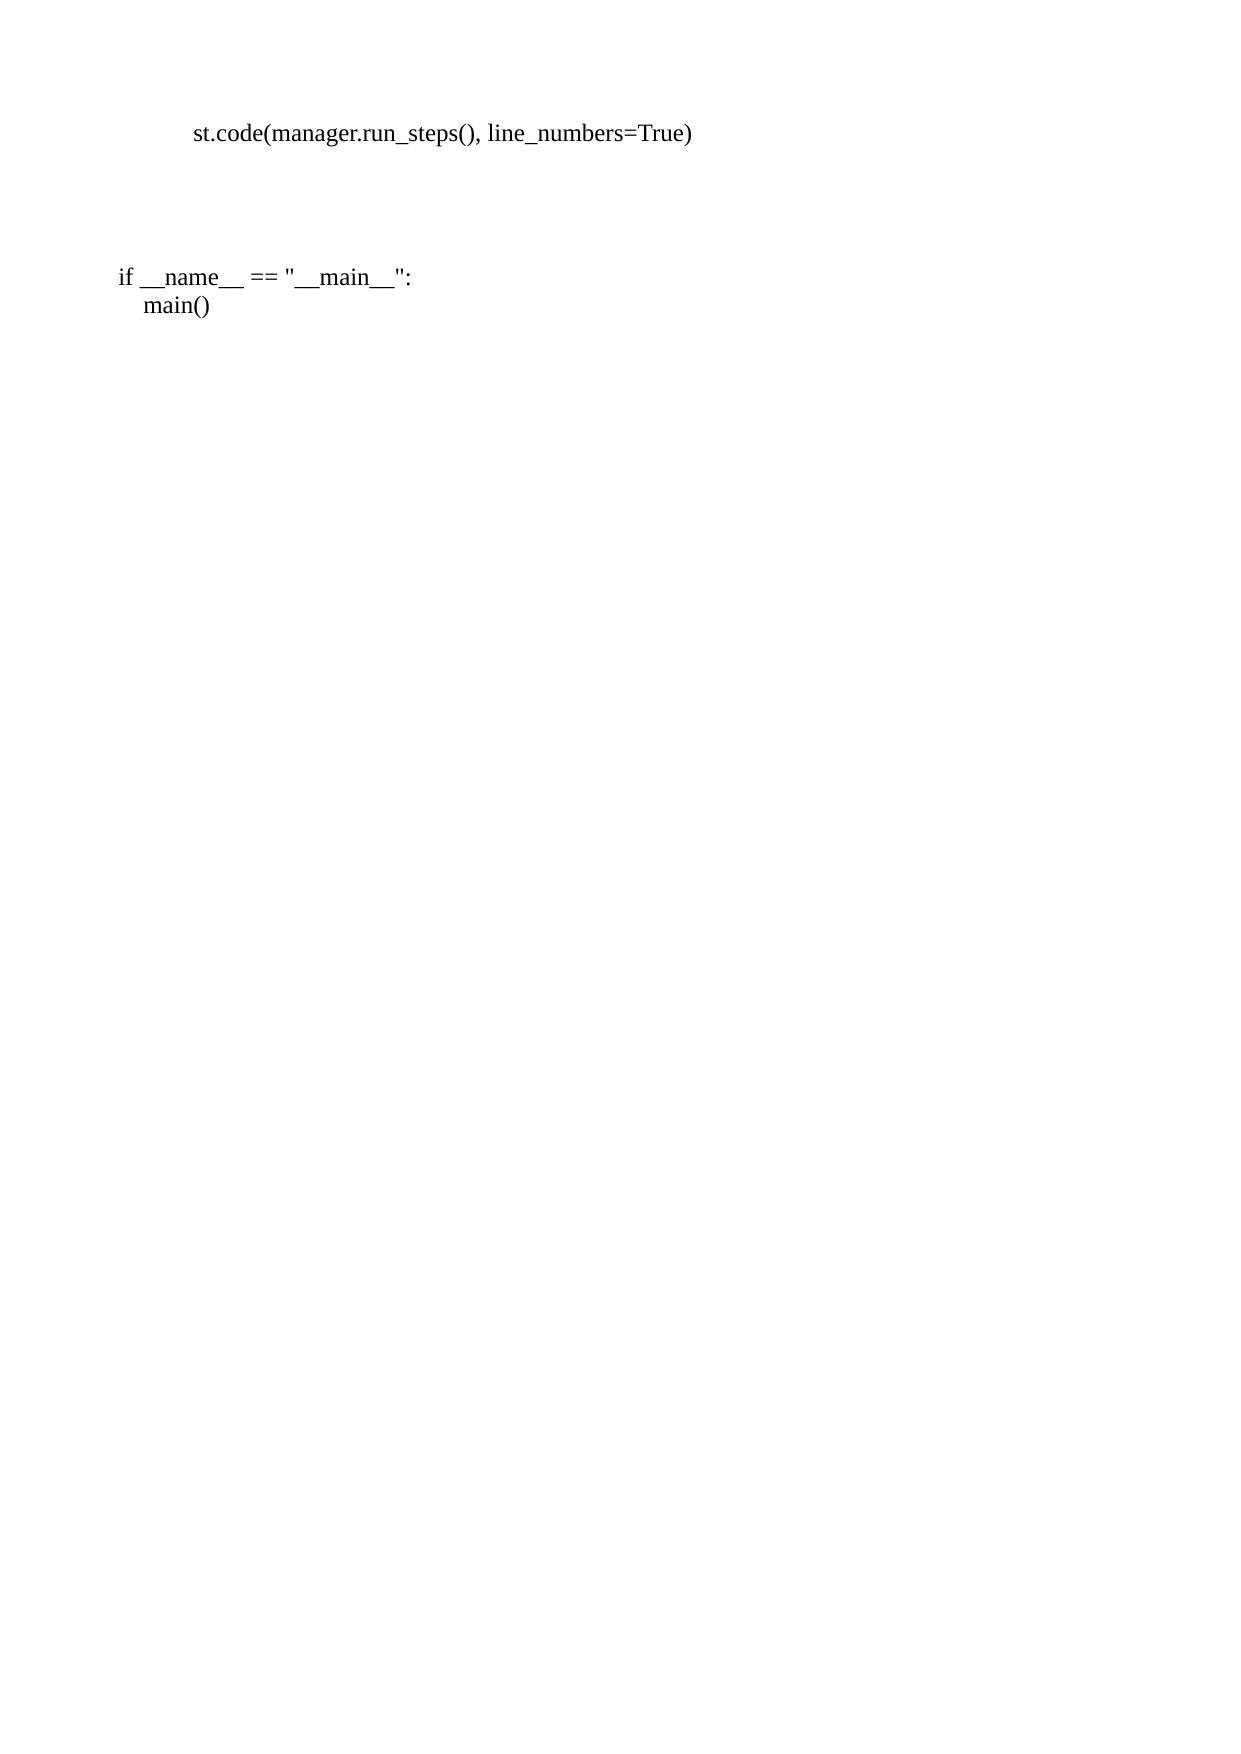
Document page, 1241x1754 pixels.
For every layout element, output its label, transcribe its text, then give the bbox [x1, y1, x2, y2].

text st.code(manager.run_steps(), line_numbers=True) [118, 118, 1122, 147]
text if __name__ == "__main__": [118, 262, 1122, 291]
text main() [118, 291, 1122, 319]
